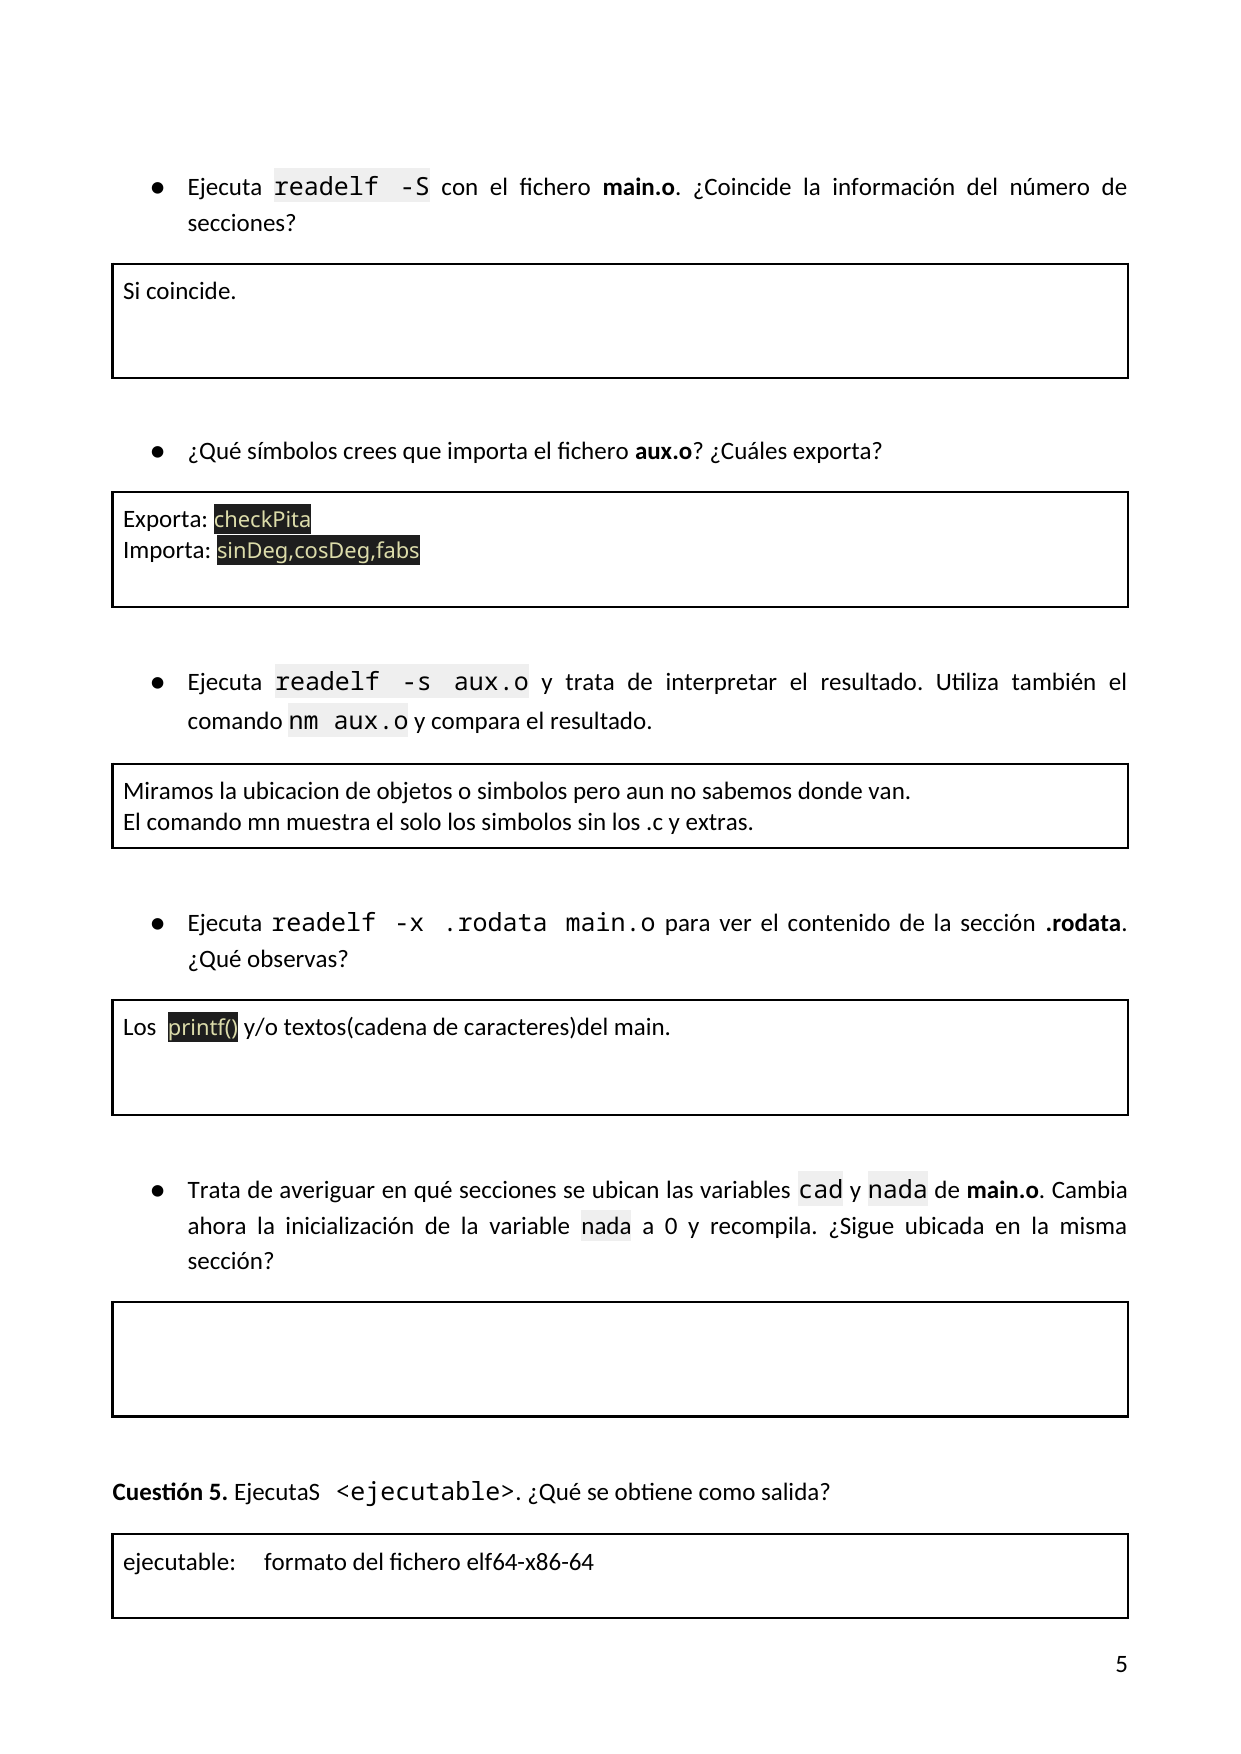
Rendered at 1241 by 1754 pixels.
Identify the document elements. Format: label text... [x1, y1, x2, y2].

list ¿Qué símbolos crees que importa el fichero aux.o? ¿Cuáles exporta? [150, 435, 1128, 466]
list Trata de averiguar en qué secciones se ubican las variables cad y nada de main.o. Cambia ahora la inicialización de la variable nada a 0 y recompila. ¿Sigue ubicada en la misma sección? [150, 1171, 1128, 1276]
table_header Exporta: checkPita Importa: sinDeg,cosDeg,fabs [114, 493, 1127, 606]
table_header Miramos la ubicacion de objetos o simbolos pero aun no sabemos donde van. El comando mn muestra el solo los simbolos sin los .c y extras. [114, 765, 1127, 847]
table_header [114, 1303, 1127, 1415]
table_header Si coincide. [114, 265, 1127, 377]
list Ejecuta readelf -x .rodata main.o para ver el contenido de la sección .rodata. ¿Qué observas? [150, 904, 1128, 974]
text Cuestión 5. EjecutaS <ejecutable>. ¿Qué se obtiene como salida? [112, 1473, 1128, 1507]
list Ejecuta readelf -s aux.o y trata de interpretar el resultado. Utiliza también el comando nm aux.o y compara el resultado. [150, 663, 1128, 737]
table_header ejecutable: formato del fichero elf64-x86-64 [114, 1535, 1127, 1617]
list Ejecuta readelf -S con el fichero main.o. ¿Coincide la información del número de secciones? [150, 168, 1128, 237]
table_header Los printf() y/o textos(cadena de caracteres)del main. [114, 1001, 1127, 1113]
